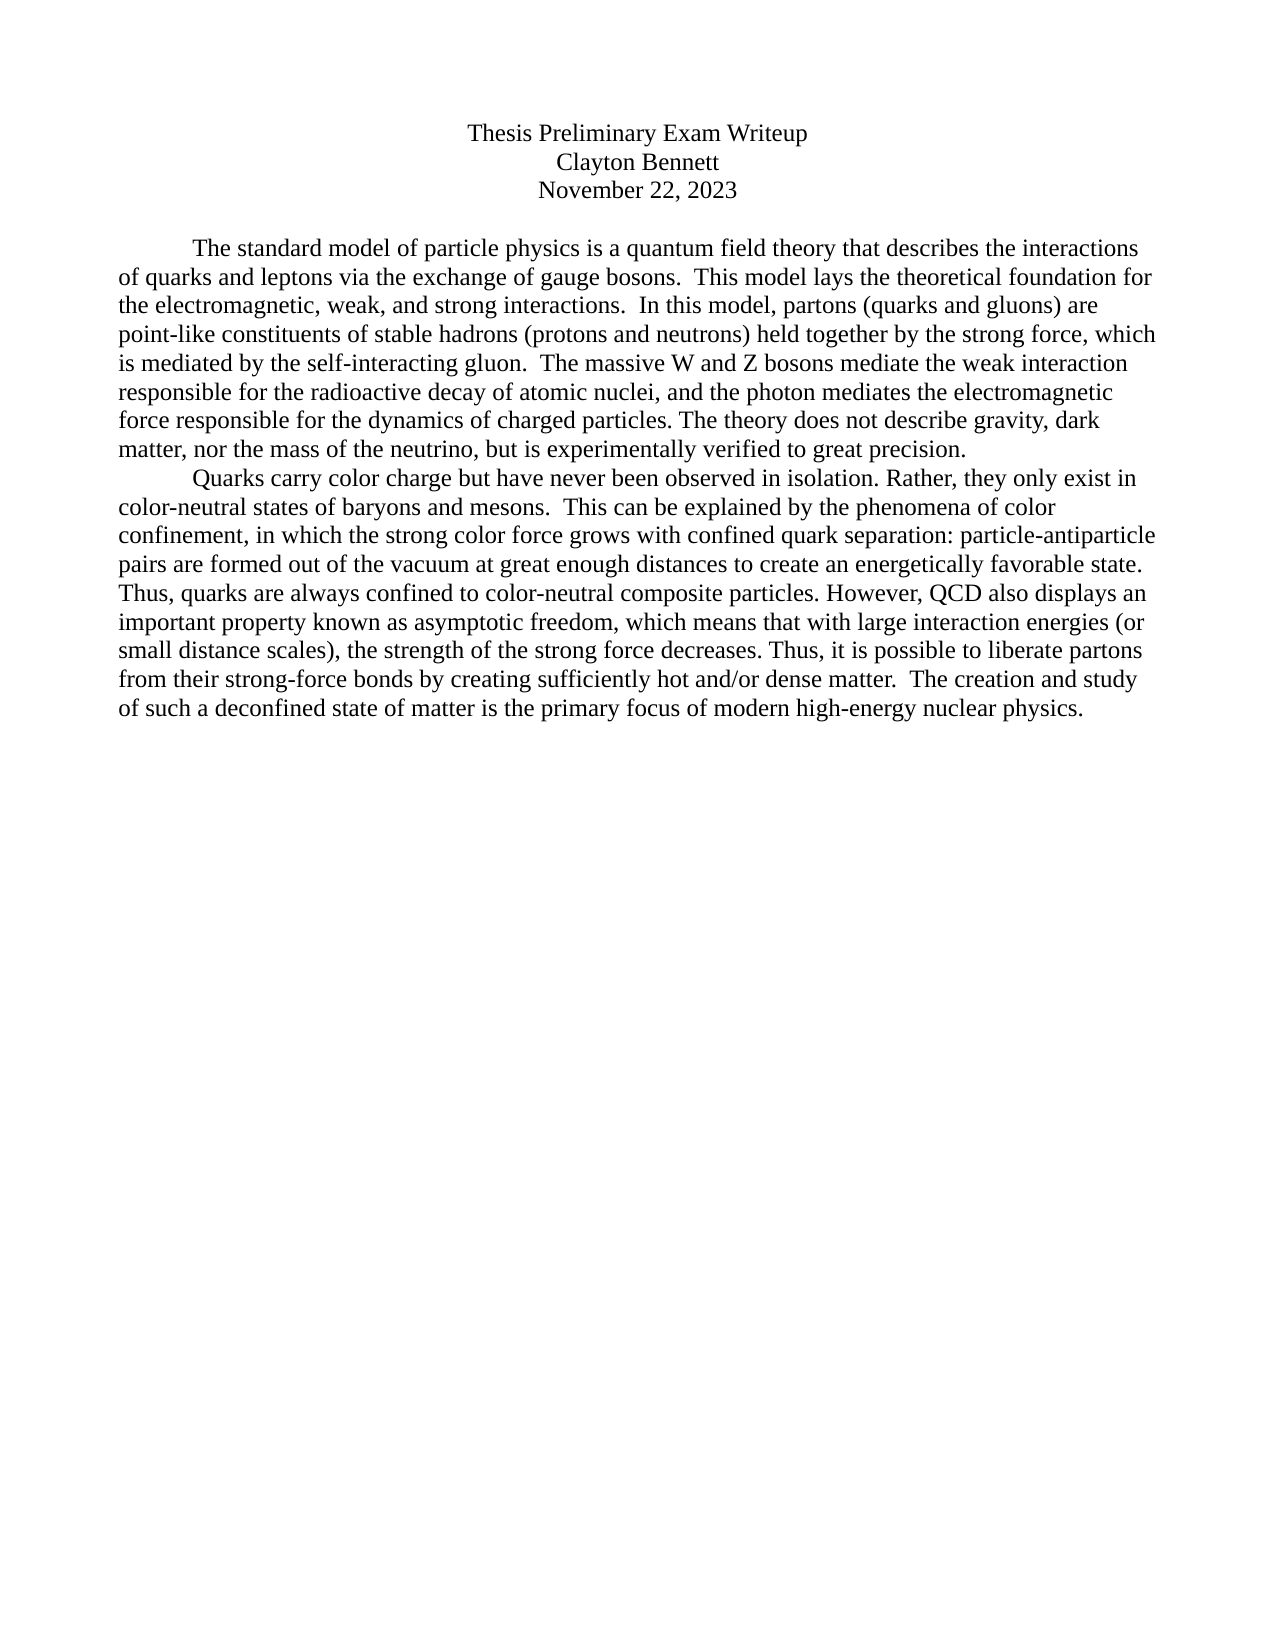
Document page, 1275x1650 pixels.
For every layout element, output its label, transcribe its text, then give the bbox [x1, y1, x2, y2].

text Thesis Preliminary Exam Writeup [118, 118, 1157, 147]
text Quarks carry color charge but have never been observed in isolation. Rather, they only exist in color-neutral states of baryons and mesons. This can be explained by the phenomena of color confinement, in which the strong color force grows with confined quark separation: particle-antiparticle pairs are formed out of the vacuum at great enough distances to create an energetically favorable state. Thus, quarks are always confined to color-neutral composite particles. However, QCD also displays an important property known as asymptotic freedom, which means that with large interaction energies (or small distance scales), the strength of the strong force decreases. Thus, it is possible to liberate partons from their strong-force bonds by creating sufficiently hot and/or dense matter. The creation and study of such a deconfined state of matter is the primary focus of modern high-energy nuclear physics. [118, 463, 1157, 722]
text November 22, 2023 [118, 176, 1157, 204]
text Clayton Bennett [118, 147, 1157, 176]
text The standard model of particle physics is a quantum field theory that describes the interactions of quarks and leptons via the exchange of gauge bosons. This model lays the theoretical foundation for the electromagnetic, weak, and strong interactions. In this model, partons (quarks and gluons) are point-like constituents of stable hadrons (protons and neutrons) held together by the strong force, which is mediated by the self-interacting gluon. The massive W and Z bosons mediate the weak interaction responsible for the radioactive decay of atomic nuclei, and the photon mediates the electromagnetic force responsible for the dynamics of charged particles. The theory does not describe gravity, dark matter, nor the mass of the neutrino, but is experimentally verified to great precision. [118, 233, 1157, 463]
